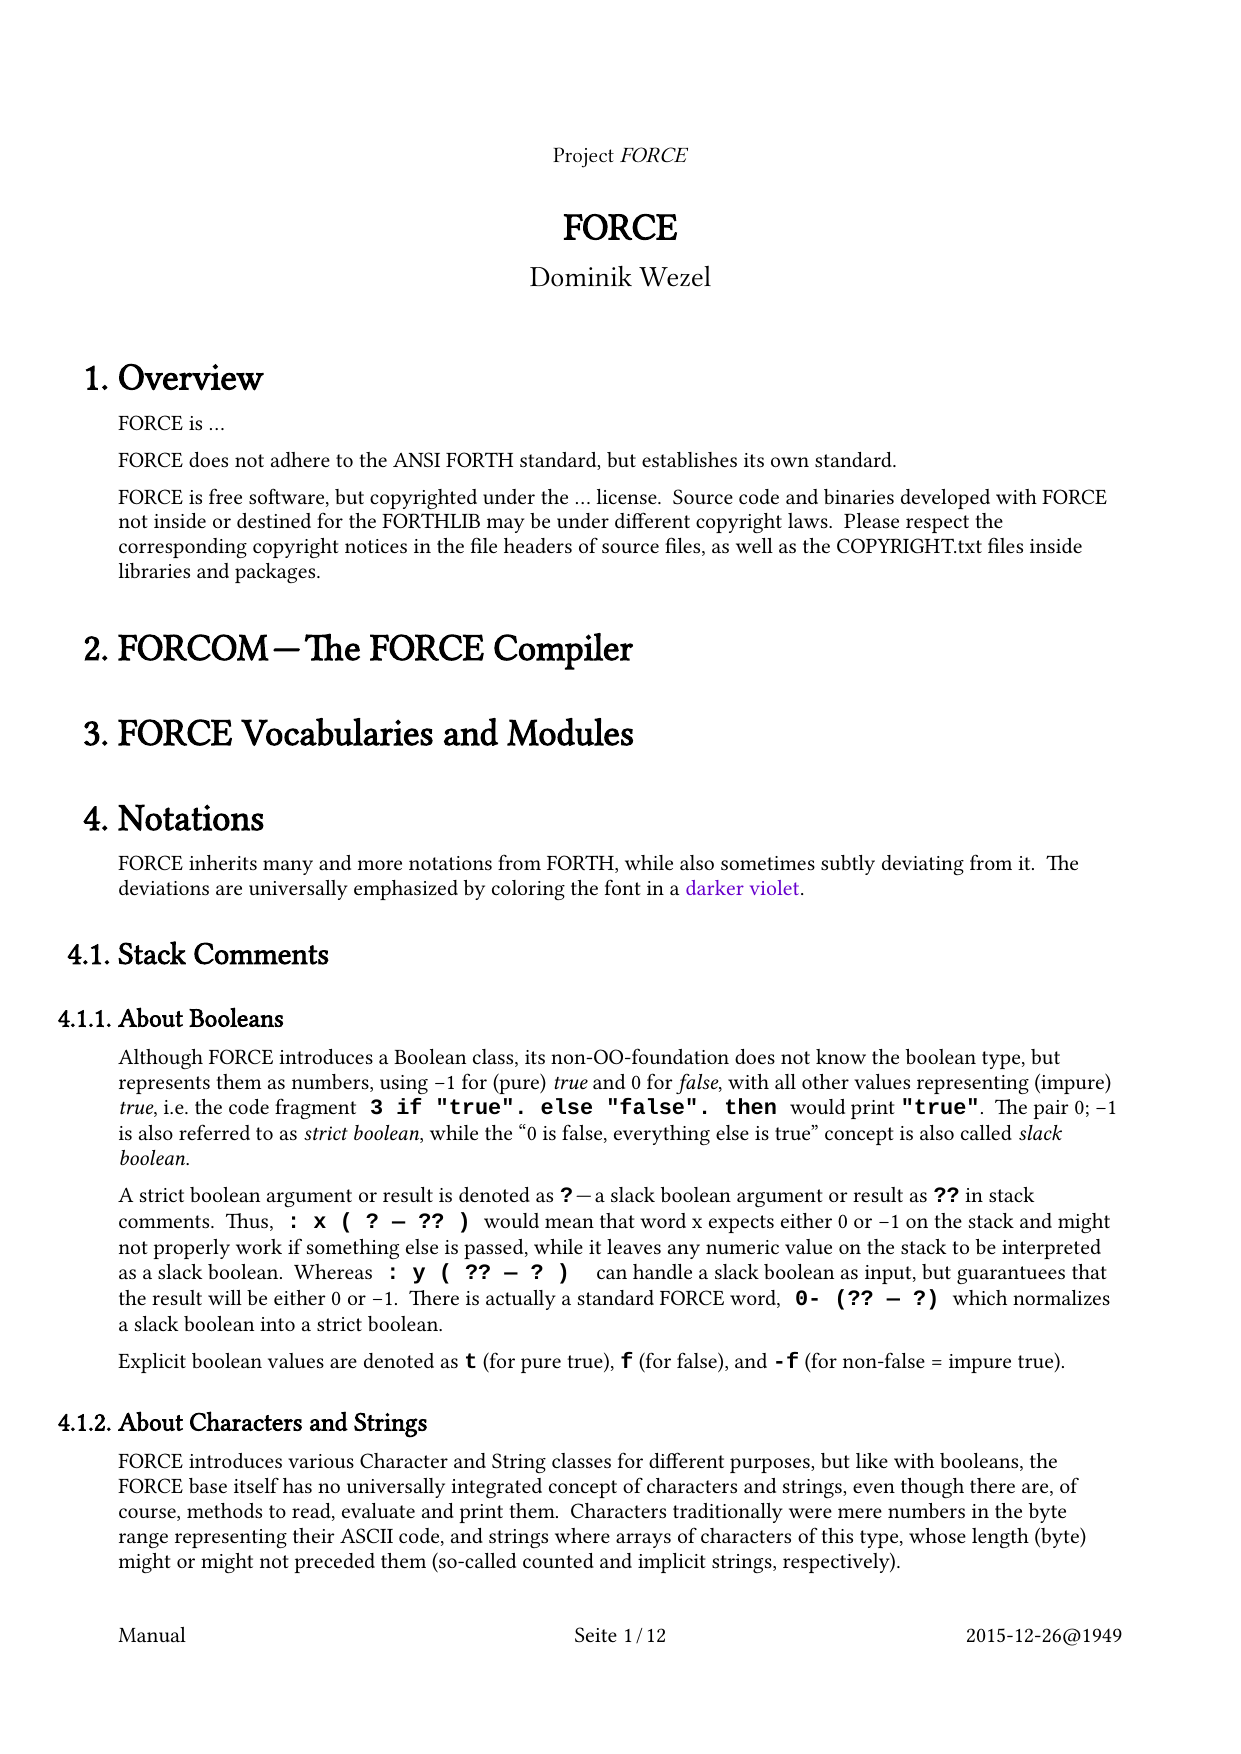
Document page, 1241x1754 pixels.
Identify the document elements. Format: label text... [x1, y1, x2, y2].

subtitle Overview [118, 356, 1122, 398]
text Although FORCE introduces a Boolean class, its non-OO-foundation does not know the boolean type, but represents them as numbers, using −1 for (pure) true and 0 for false, with all other values representing (impure) true, i. e. the code fragment 3 if "true". else "false". then would print "true". The pair 0; −1 is also referred to as strict boolean, while the “0 is false, everything else is true” concept is also called slack boolean. [118, 1045, 1122, 1171]
text A strict boolean argument or result is denoted as ? — a slack boolean argument or result as ?? in stack comments. Thus, : x ( ? — ?? ) would mean that word x expects either 0 or −1 on the stack and might not properly work if something else is passed, while it leaves any numeric value on the stack to be interpreted as a slack boolean. Whereas : y ( ?? — ? ) can handle a slack boolean as input, but guarantuees that the result will be either 0 or −1. There is actually a standard FORCE word, 0- (?? — ?) which normalizes a slack boolean into a strict boolean. [118, 1183, 1122, 1337]
subtitle FORCOM — The FORCE Compiler [118, 626, 1122, 669]
title FORCE [118, 206, 1122, 248]
subtitle Dominik Wezel [118, 261, 1122, 294]
subtitle Notations [118, 796, 1122, 839]
text FORCE introduces various Character and String classes for different purposes, but like with booleans, the FORCE base itself has no universally integrated concept of characters and strings, even though there are, of course, methods to read, evaluate and print them. Characters traditionally were mere numbers in the byte range representing their ASCII code, and strings where arrays of characters of this type, whose length (byte) might or might not preceded them (so-called counted and implicit strings, respectively). [118, 1449, 1122, 1573]
text FORCE inherits many and more notations from FORTH, while also sometimes subtly deviating from it. The deviations are universally emphasized by coloring the font in a darker violet. [118, 851, 1122, 901]
text FORCE does not adhere to the ANSI FORTH standard, but establishes its own standard. [118, 447, 1122, 472]
text FORCE is free software, but copyrighted under the … license. Source code and binaries developed with FORCE not inside or destined for the FORTHLIB may be under different copyright laws. Please respect the corresponding copyright notices in the file headers of source files, as well as the COPYRIGHT.txt files inside libraries and packages. [118, 484, 1122, 584]
subtitle FORCE Vocabularies and Modules [118, 711, 1122, 754]
subtitle About Booleans [118, 1003, 1122, 1033]
text Explicit boolean values are denoted as t (for pure true), f (for false), and -f (for non-false = impure true). [118, 1349, 1122, 1375]
text FORCE is … [118, 411, 1122, 435]
subtitle About Characters and Strings [118, 1407, 1122, 1437]
text Project FORCE [118, 143, 1122, 168]
subtitle Stack Comments [118, 936, 1122, 971]
